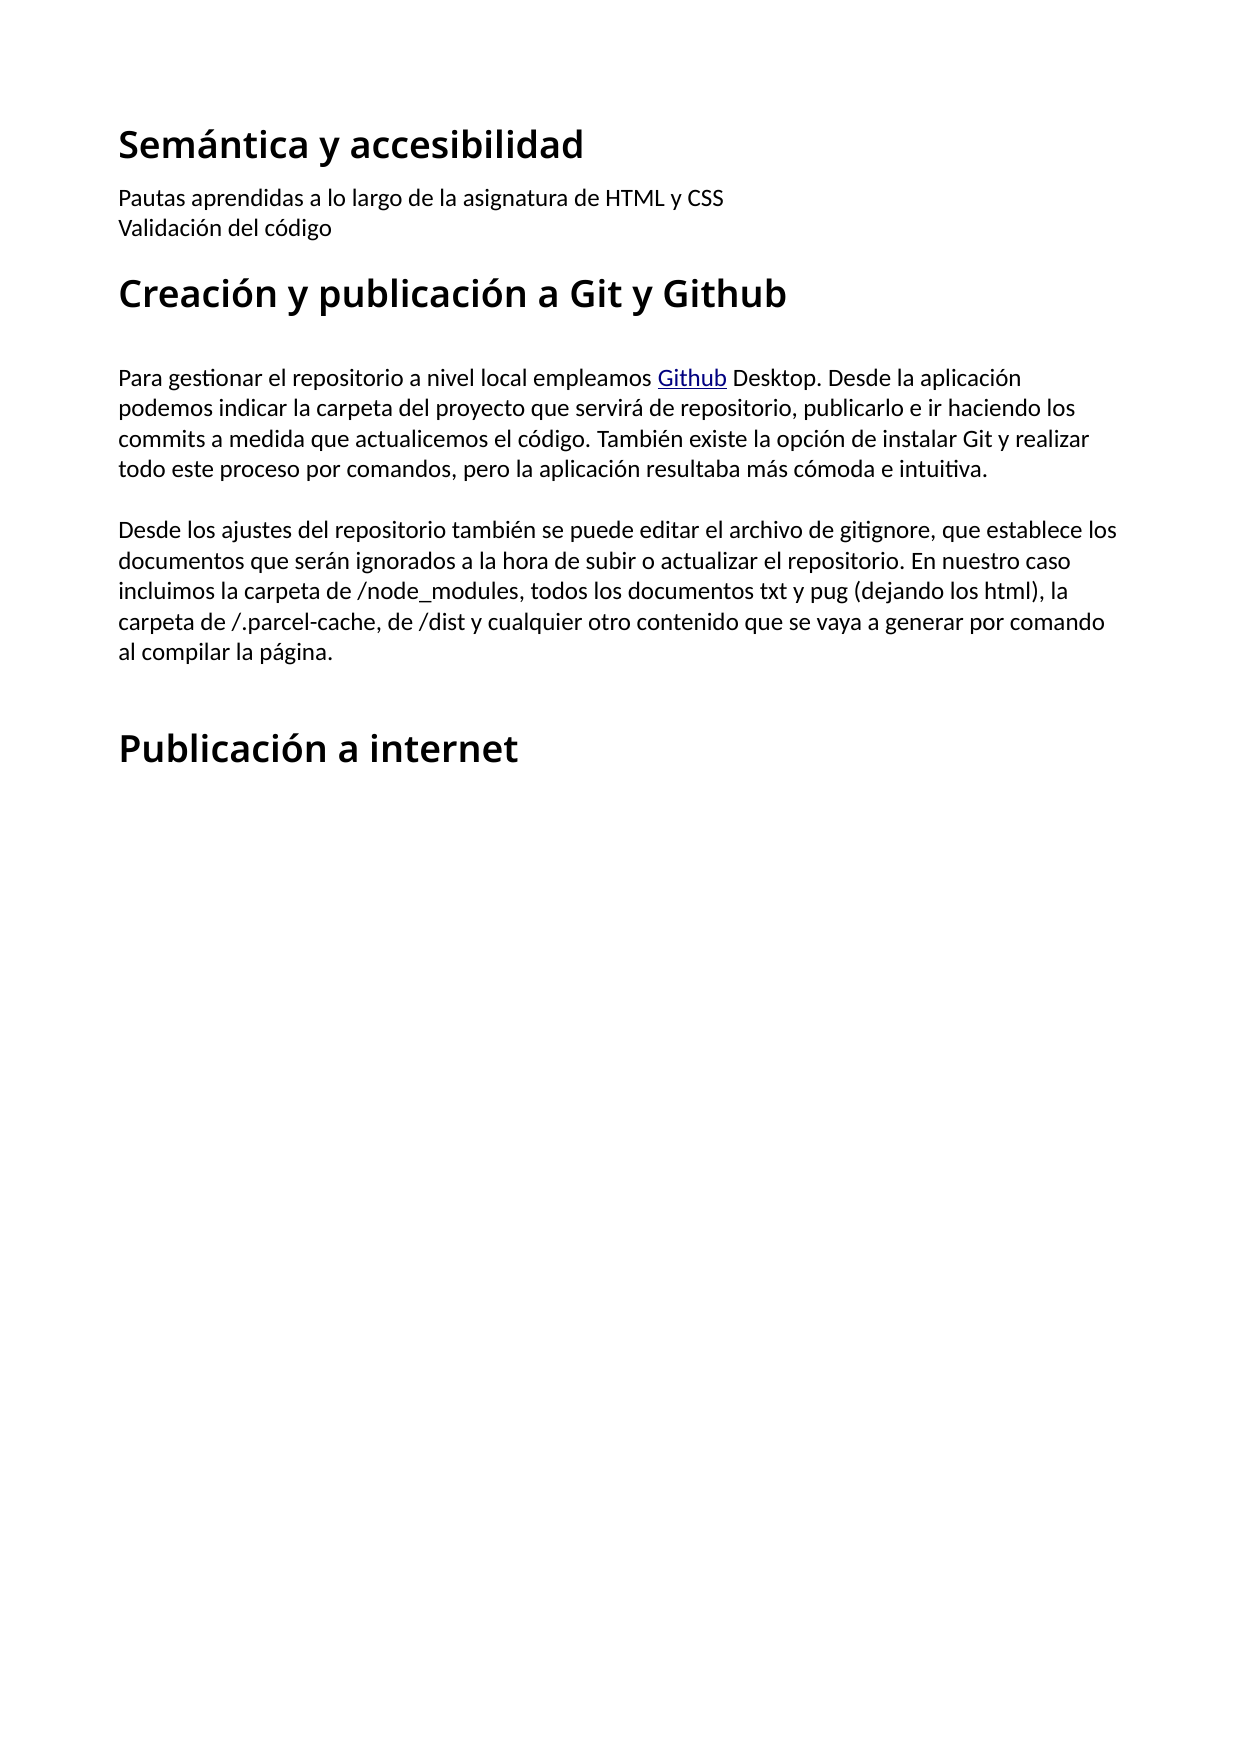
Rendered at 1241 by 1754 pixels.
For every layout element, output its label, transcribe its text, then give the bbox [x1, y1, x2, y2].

text Validación del código [118, 212, 1122, 243]
text Para gestionar el repositorio a nivel local empleamos Github Desktop. Desde la aplicación podemos indicar la carpeta del proyecto que servirá de repositorio, publicarlo e ir haciendo los commits a medida que actualicemos el código. También existe la opción de instalar Git y realizar todo este proceso por comandos, pero la aplicación resultaba más cómoda e intuitiva. [118, 362, 1122, 484]
subtitle Creación y publicación a Git y Github [118, 268, 1122, 319]
text Desde los ajustes del repositorio también se puede editar el archivo de gitignore, que establece los documentos que serán ignorados a la hora de subir o actualizar el repositorio. En nuestro caso incluimos la carpeta de /node_modules, todos los documentos txt y pug (dejando los html), la carpeta de /.parcel-cache, de /dist y cualquier otro contenido que se vaya a generar por comando al compilar la página. [118, 514, 1122, 667]
text Pautas aprendidas a lo largo de la asignatura de HTML y CSS [118, 182, 1122, 212]
subtitle Semántica y accesibilidad [118, 118, 1122, 169]
subtitle Publicación a internet [118, 722, 1122, 773]
